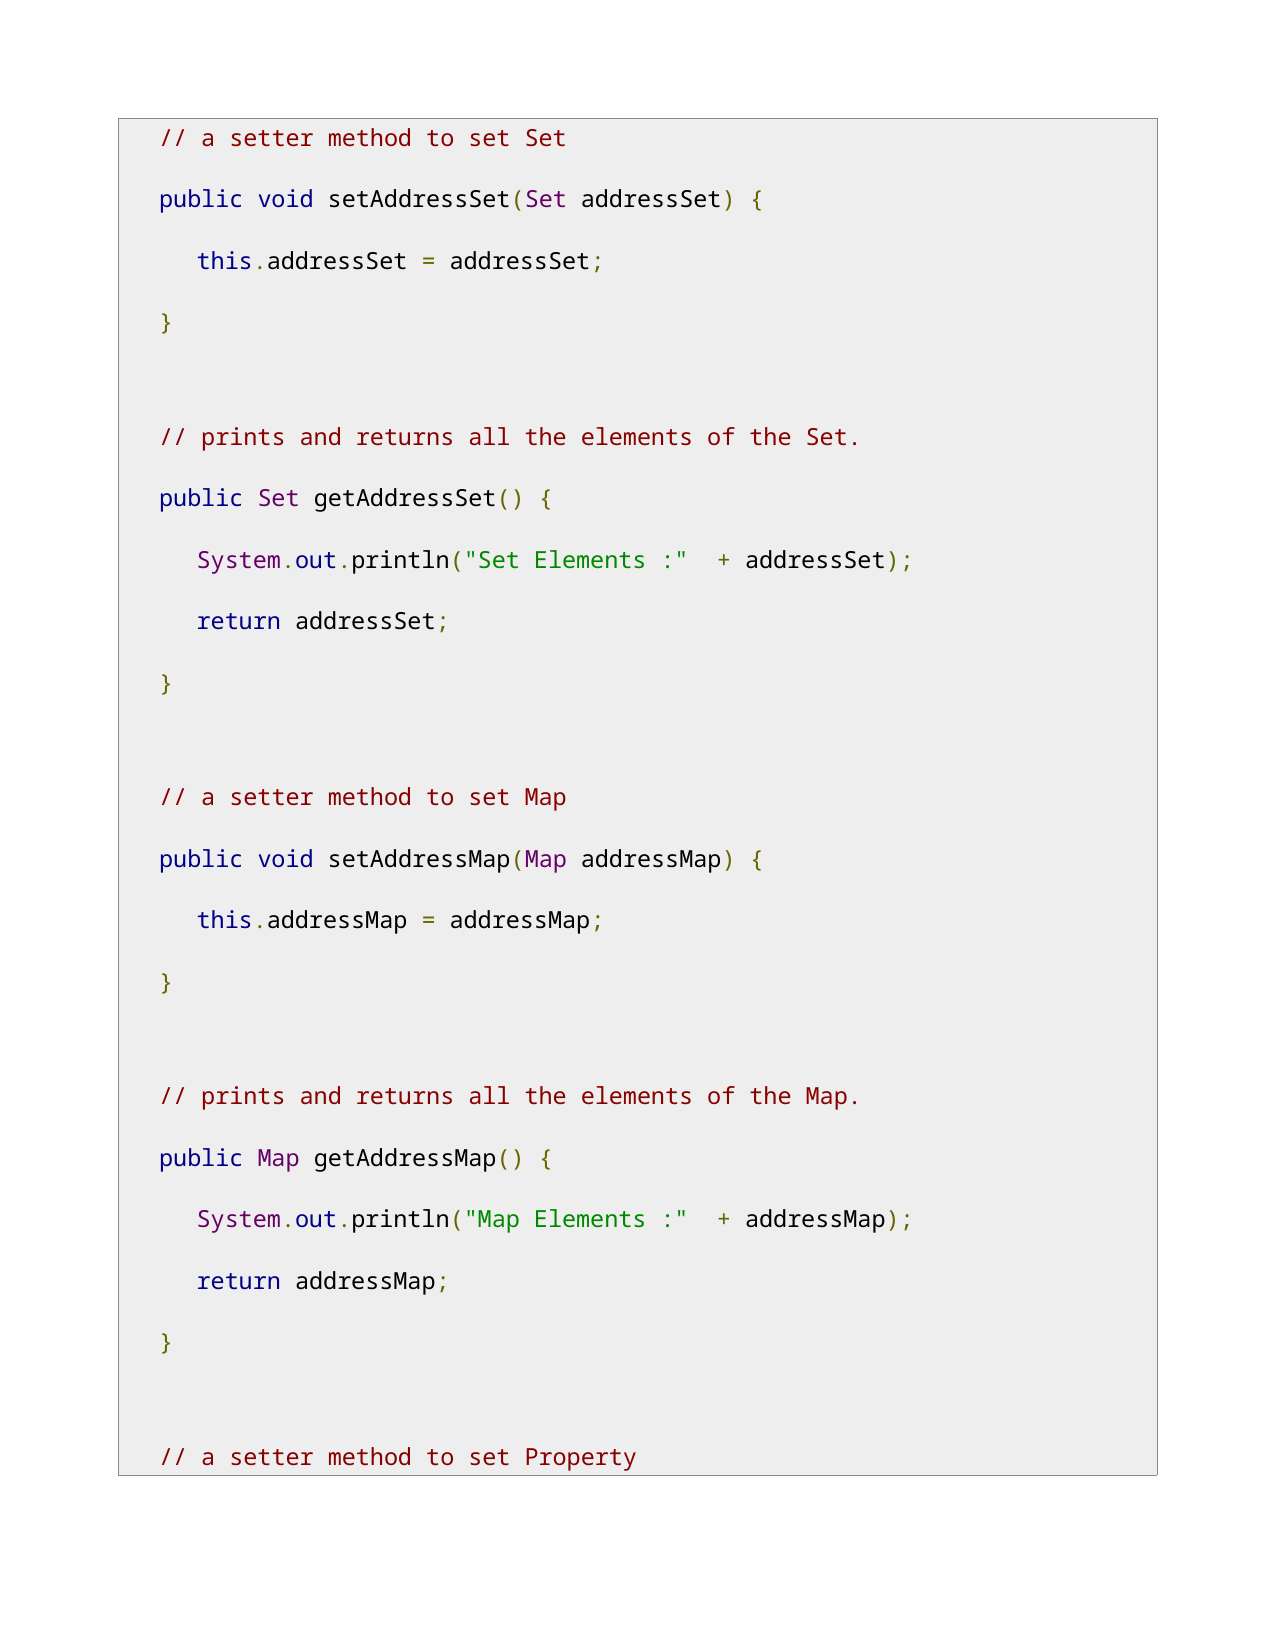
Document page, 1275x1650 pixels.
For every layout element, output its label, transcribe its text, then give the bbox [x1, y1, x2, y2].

text public void setAddressSet(Set addressSet) { [119, 179, 1157, 215]
text // prints and returns all the elements of the Set. [119, 417, 1157, 452]
text } [119, 663, 1157, 698]
text return addressSet; [119, 601, 1157, 637]
text public Set getAddressSet() { [119, 478, 1157, 514]
text // a setter method to set Property [119, 1437, 1157, 1475]
text this.addressSet = addressSet; [119, 241, 1157, 276]
text this.addressMap = addressMap; [119, 900, 1157, 936]
text public void setAddressMap(Map addressMap) { [119, 839, 1157, 874]
text public Map getAddressMap() { [119, 1138, 1157, 1173]
text } [119, 962, 1157, 997]
text } [119, 1322, 1157, 1357]
text // a setter method to set Map [119, 777, 1157, 813]
text // a setter method to set Set [119, 119, 1157, 153]
text // prints and returns all the elements of the Map. [119, 1076, 1157, 1112]
text System.out.println("Set Elements :" + addressSet); [119, 540, 1157, 575]
text return addressMap; [119, 1261, 1157, 1296]
text System.out.println("Map Elements :" + addressMap); [119, 1199, 1157, 1234]
text } [119, 302, 1157, 338]
